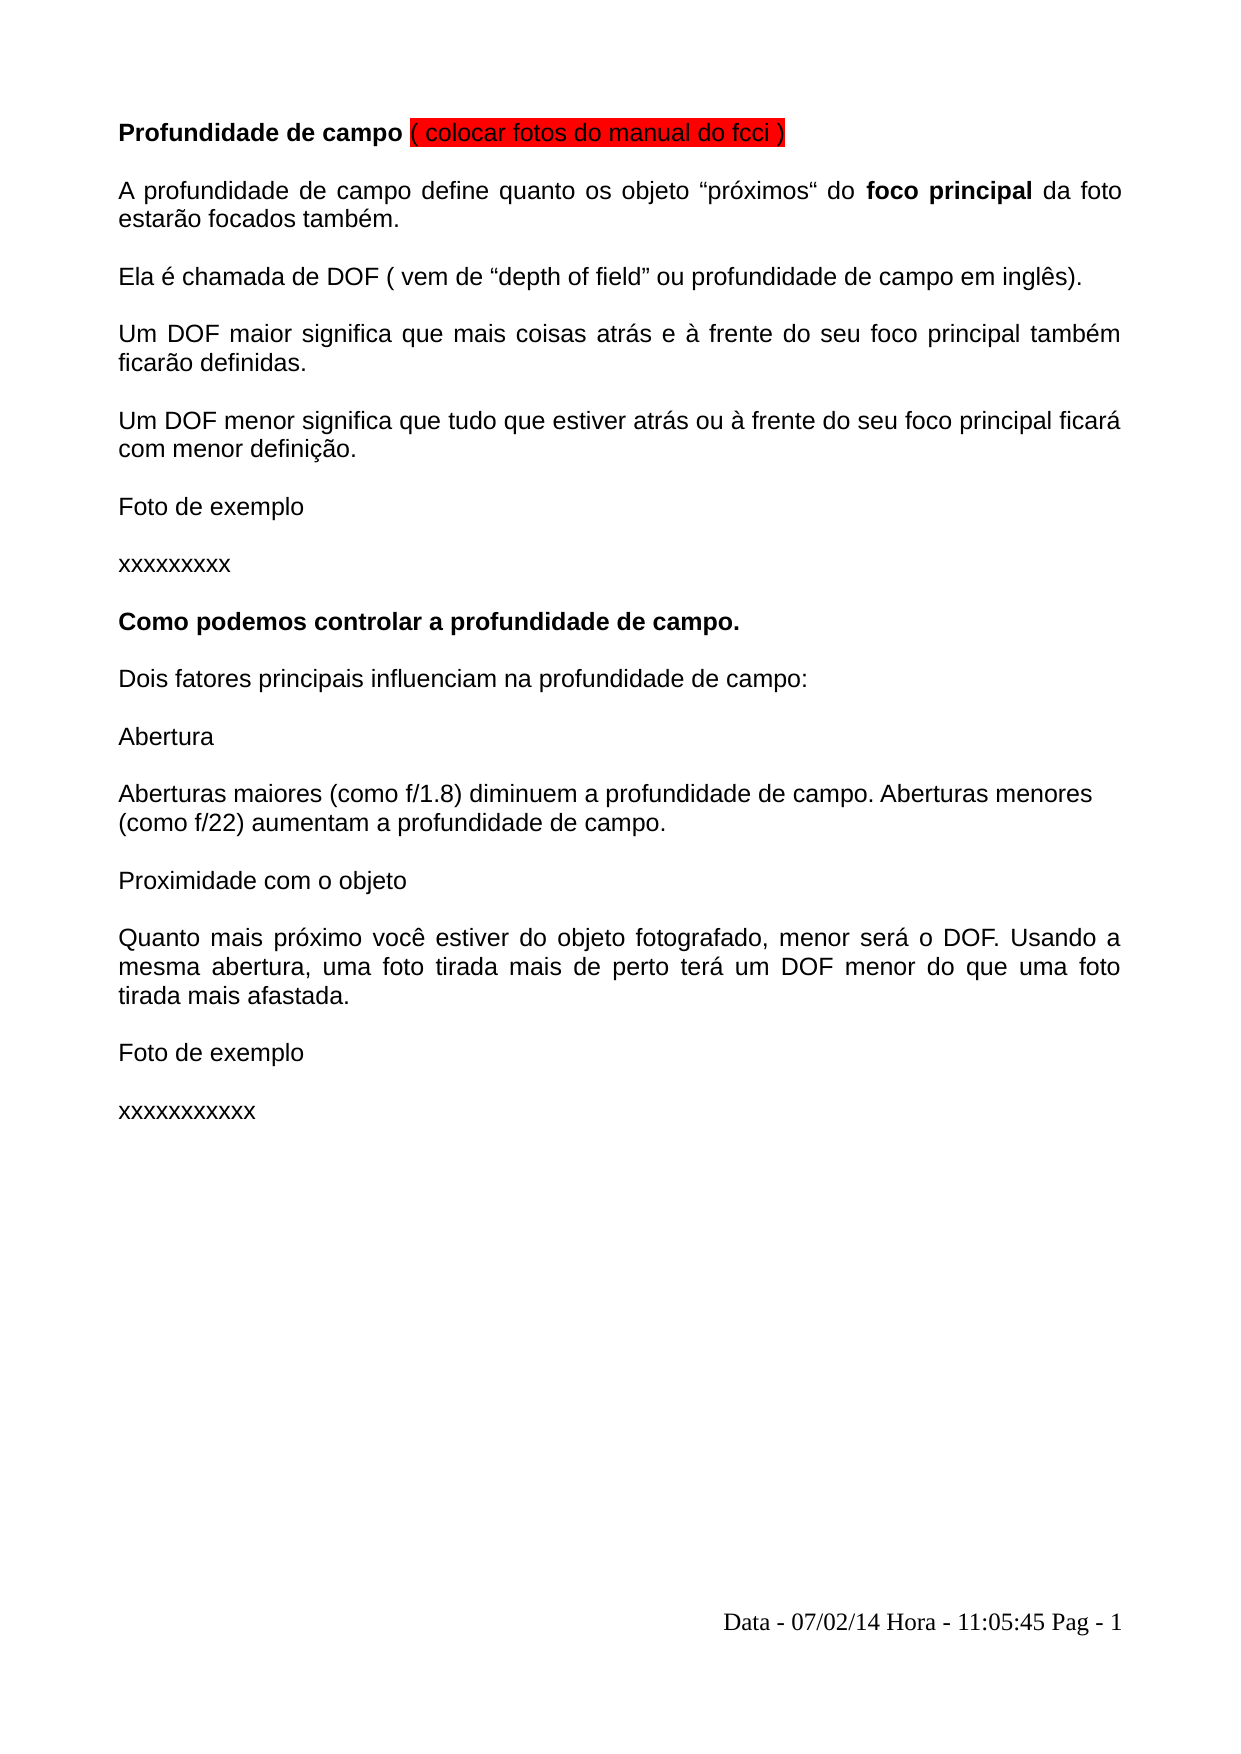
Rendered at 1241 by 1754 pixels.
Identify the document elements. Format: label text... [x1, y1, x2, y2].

text Quanto mais próximo você estiver do objeto fotografado, menor será o DOF. Usando a mesma abertura, uma foto tirada mais de perto terá um DOF menor do que uma foto tirada mais afastada. [118, 923, 1122, 1009]
text Abertura [118, 722, 1122, 751]
text Ela é chamada de DOF ( vem de “depth of field” ou profundidade de campo em inglês). [118, 262, 1122, 291]
text Profundidade de campo ( colocar fotos do manual do fcci ) [118, 118, 1122, 147]
text (como f/22) aumentam a profundidade de campo. [118, 808, 1122, 837]
text Um DOF menor significa que tudo que estiver atrás ou à frente do seu foco principal ficará com menor definição. [118, 406, 1122, 463]
text Como podemos controlar a profundidade de campo. [118, 607, 1122, 636]
text Foto de exemplo [118, 492, 1122, 521]
text Proximidade com o objeto [118, 866, 1122, 894]
text xxxxxxxxx [118, 549, 1122, 578]
text Dois fatores principais influenciam na profundidade de campo: [118, 664, 1122, 693]
text xxxxxxxxxxx [118, 1096, 1122, 1124]
text Foto de exemplo [118, 1038, 1122, 1067]
text A profundidade de campo define quanto os objeto “próximos“ do foco principal da foto estarão focados também. [118, 176, 1122, 233]
text Aberturas maiores (como f/1.8) diminuem a profundidade de campo. Aberturas menores [118, 779, 1122, 808]
text Um DOF maior significa que mais coisas atrás e à frente do seu foco principal também ficarão definidas. [118, 319, 1122, 377]
